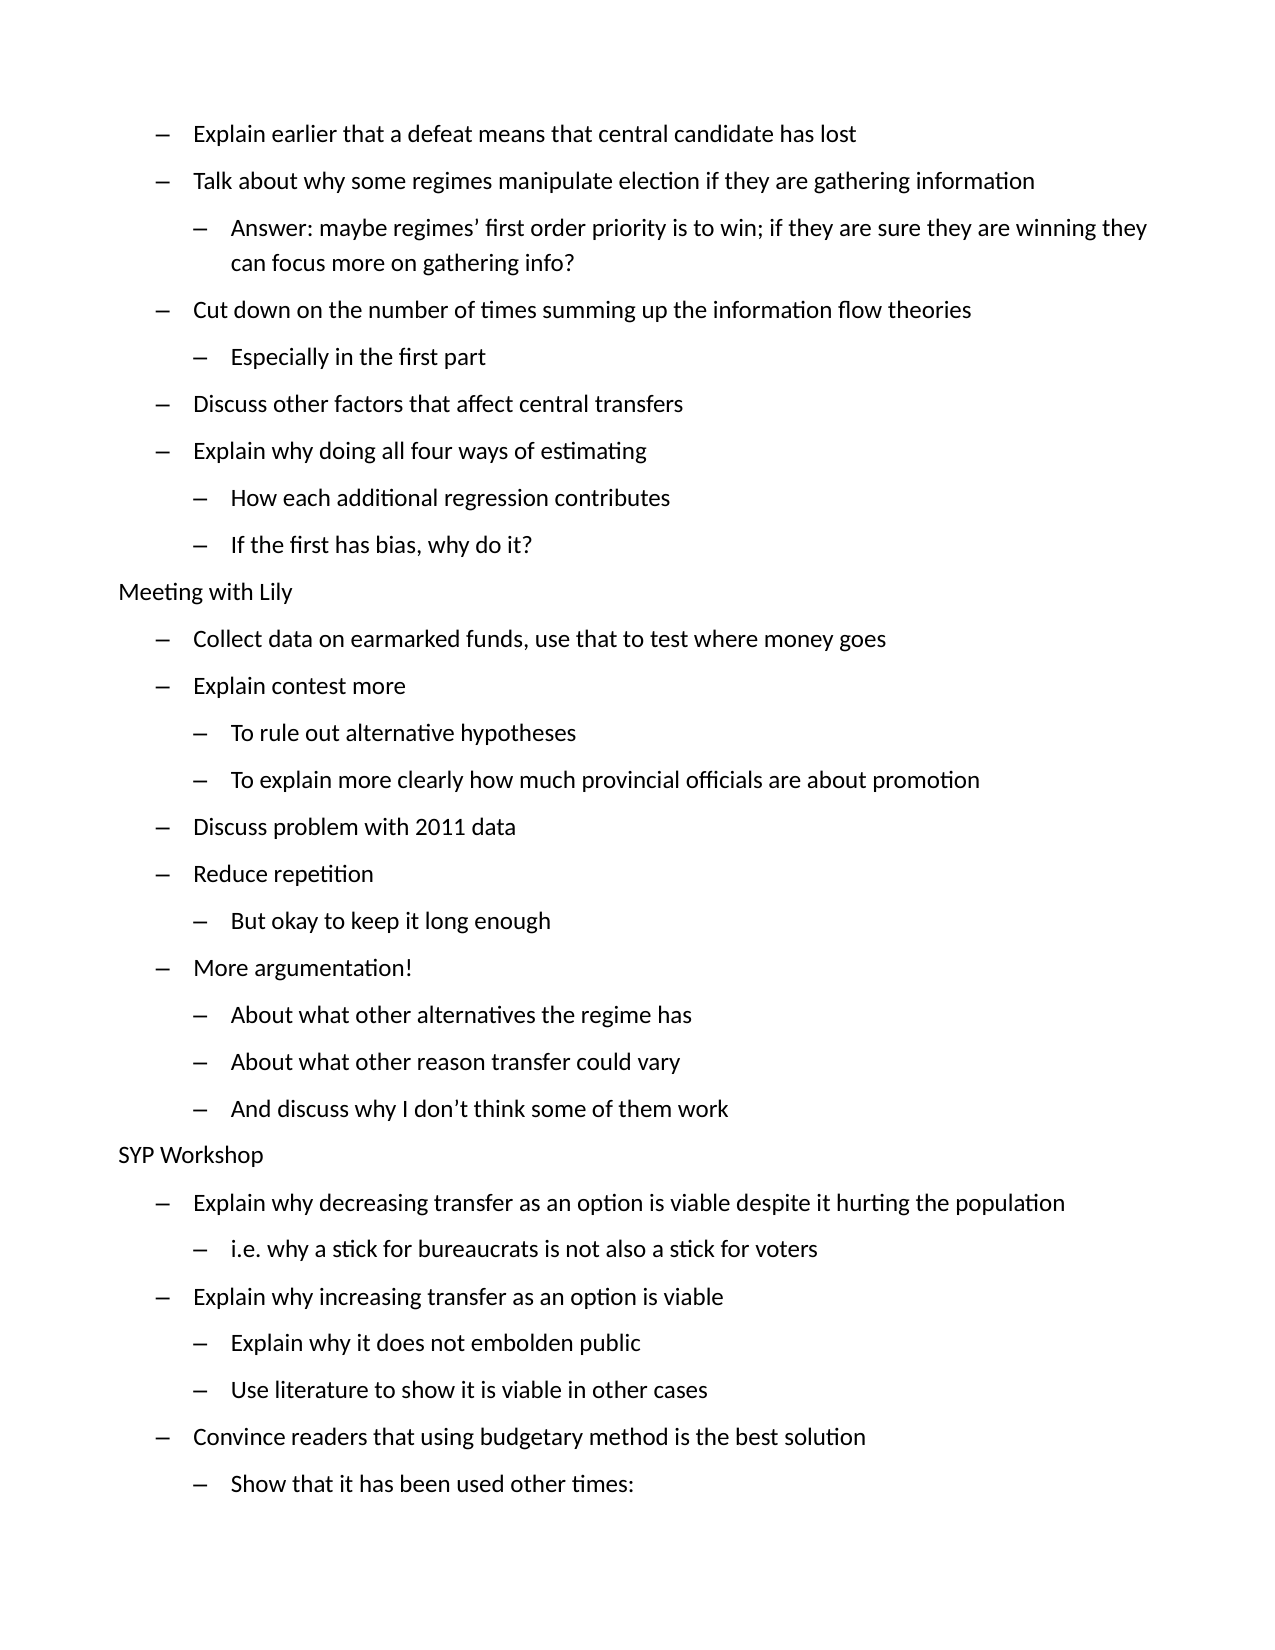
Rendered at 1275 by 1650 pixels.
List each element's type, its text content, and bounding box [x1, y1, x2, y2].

list How each additional regression contributes [193, 482, 1157, 512]
list Cut down on the number of times summing up the information flow theories [156, 294, 1157, 324]
list i.e. why a stick for bureaucrats is not also a stick for voters [193, 1234, 1157, 1264]
list About what other alternatives the regime has [193, 999, 1157, 1029]
list Explain why doing all four ways of estimating [156, 435, 1157, 466]
text SYP Workshop [118, 1140, 1157, 1170]
list But okay to keep it long enough [193, 905, 1157, 935]
list Explain why decreasing transfer as an option is viable despite it hurting the population [156, 1187, 1157, 1217]
list Answer: maybe regimes’ first order priority is to win; if they are sure they are winning they can focus more on gathering info? [193, 212, 1157, 278]
list To explain more clearly how much provincial officials are about promotion [193, 764, 1157, 794]
list Talk about why some regimes manipulate election if they are gathering information [156, 165, 1157, 196]
list And discuss why I don’t think some of them work [193, 1093, 1157, 1123]
list Collect data on earmarked funds, use that to test where money goes [156, 623, 1157, 653]
list More argumentation! [156, 952, 1157, 982]
list Explain earlier that a defeat means that central candidate has lost [156, 118, 1157, 149]
list Discuss other factors that affect central transfers [156, 388, 1157, 418]
list Convince readers that using budgetary method is the best solution [156, 1422, 1157, 1452]
list If the first has bias, why do it? [193, 529, 1157, 559]
list Use literature to show it is viable in other cases [193, 1374, 1157, 1405]
list Reduce repetition [156, 858, 1157, 888]
list To rule out alternative hypotheses [193, 717, 1157, 747]
list Show that it has been used other times: [193, 1468, 1157, 1499]
list Explain contest more [156, 670, 1157, 700]
list Especially in the first part [193, 341, 1157, 372]
list Explain why it does not embolden public [193, 1328, 1157, 1358]
list About what other reason transfer could vary [193, 1046, 1157, 1076]
list Discuss problem with 2011 data [156, 811, 1157, 841]
list Explain why increasing transfer as an option is viable [156, 1281, 1157, 1311]
text Meeting with Lily [118, 576, 1157, 606]
